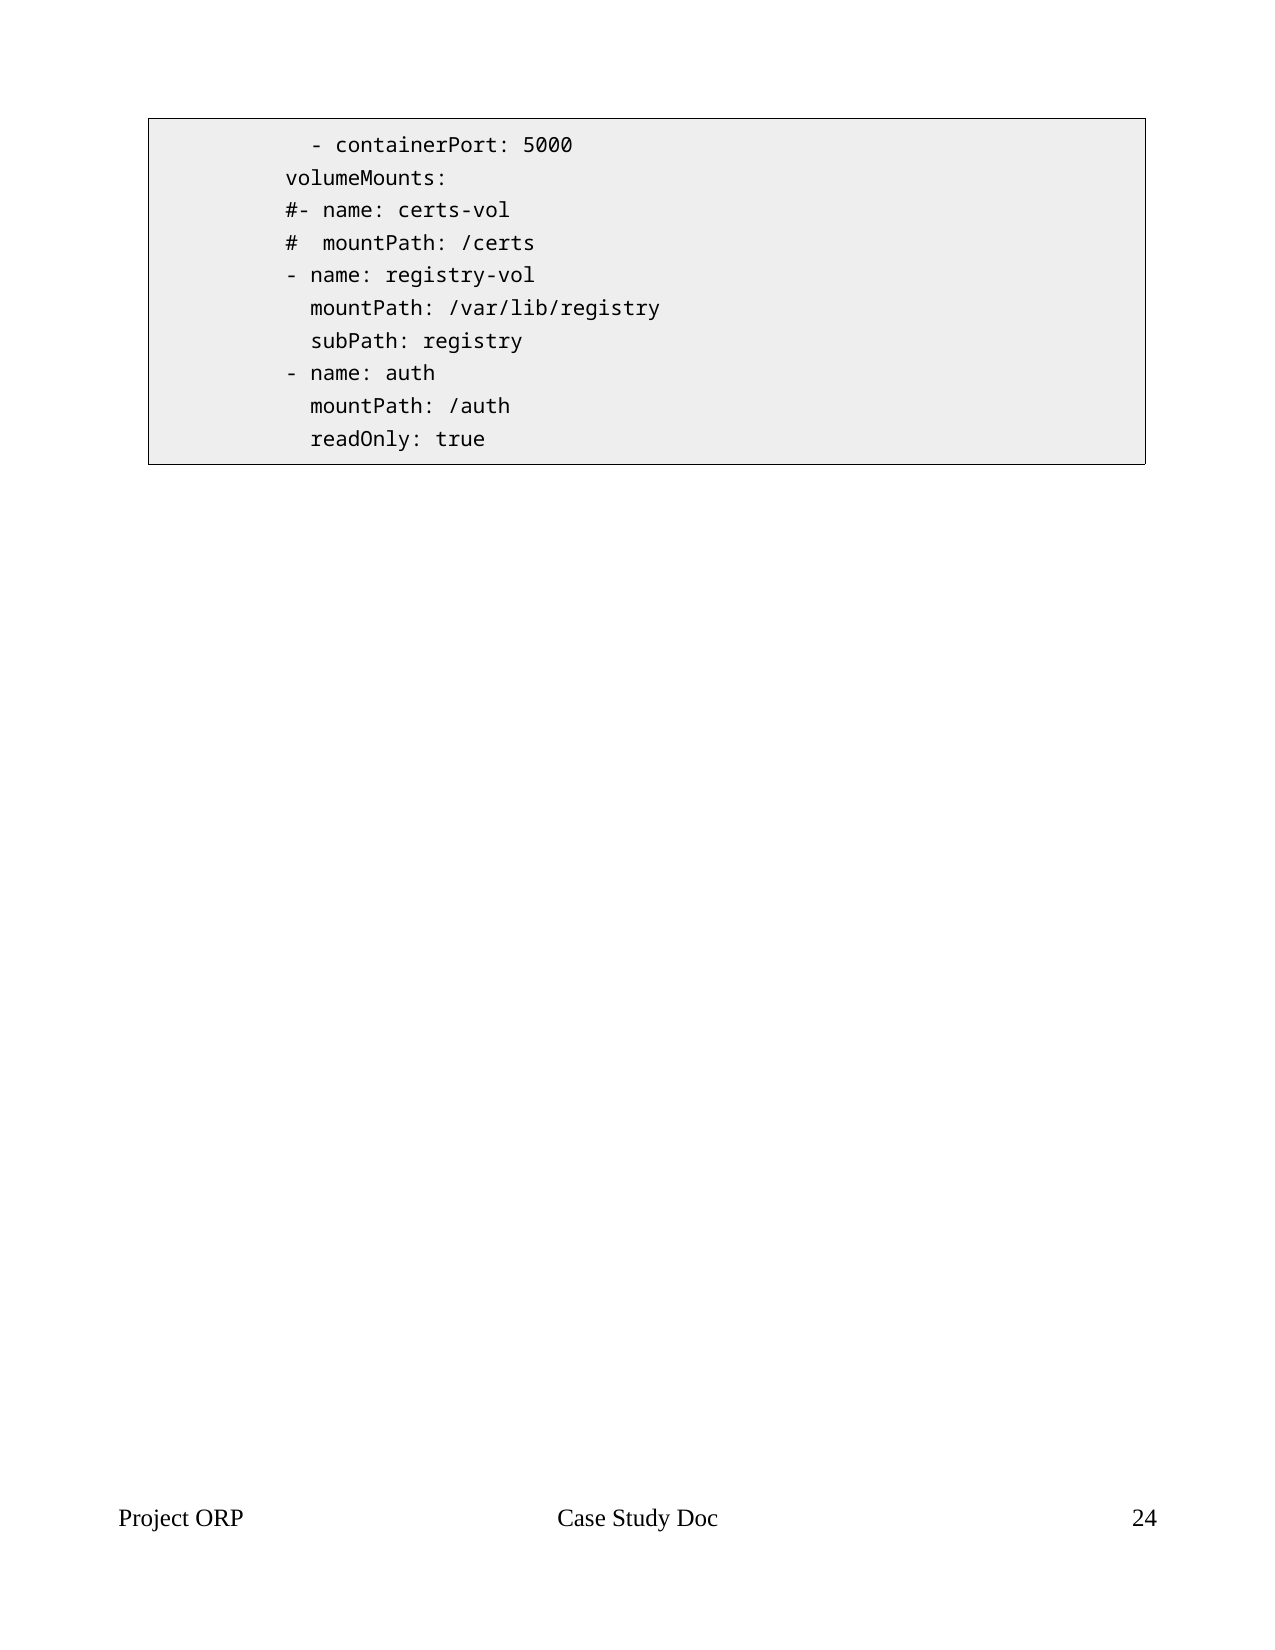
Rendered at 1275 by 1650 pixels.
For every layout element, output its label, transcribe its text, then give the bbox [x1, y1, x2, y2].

text - containerPort: 5000 [149, 119, 1145, 151]
text readOnly: true [149, 412, 1145, 464]
text subPath: registry [149, 314, 1145, 346]
text - name: registry-vol [149, 248, 1145, 281]
text #- name: certs-vol [149, 183, 1145, 216]
text # mountPath: /certs [149, 216, 1145, 248]
text volumeMounts: [149, 151, 1145, 183]
text mountPath: /var/lib/registry [149, 281, 1145, 314]
text mountPath: /auth [149, 379, 1145, 412]
text - name: auth [149, 346, 1145, 379]
